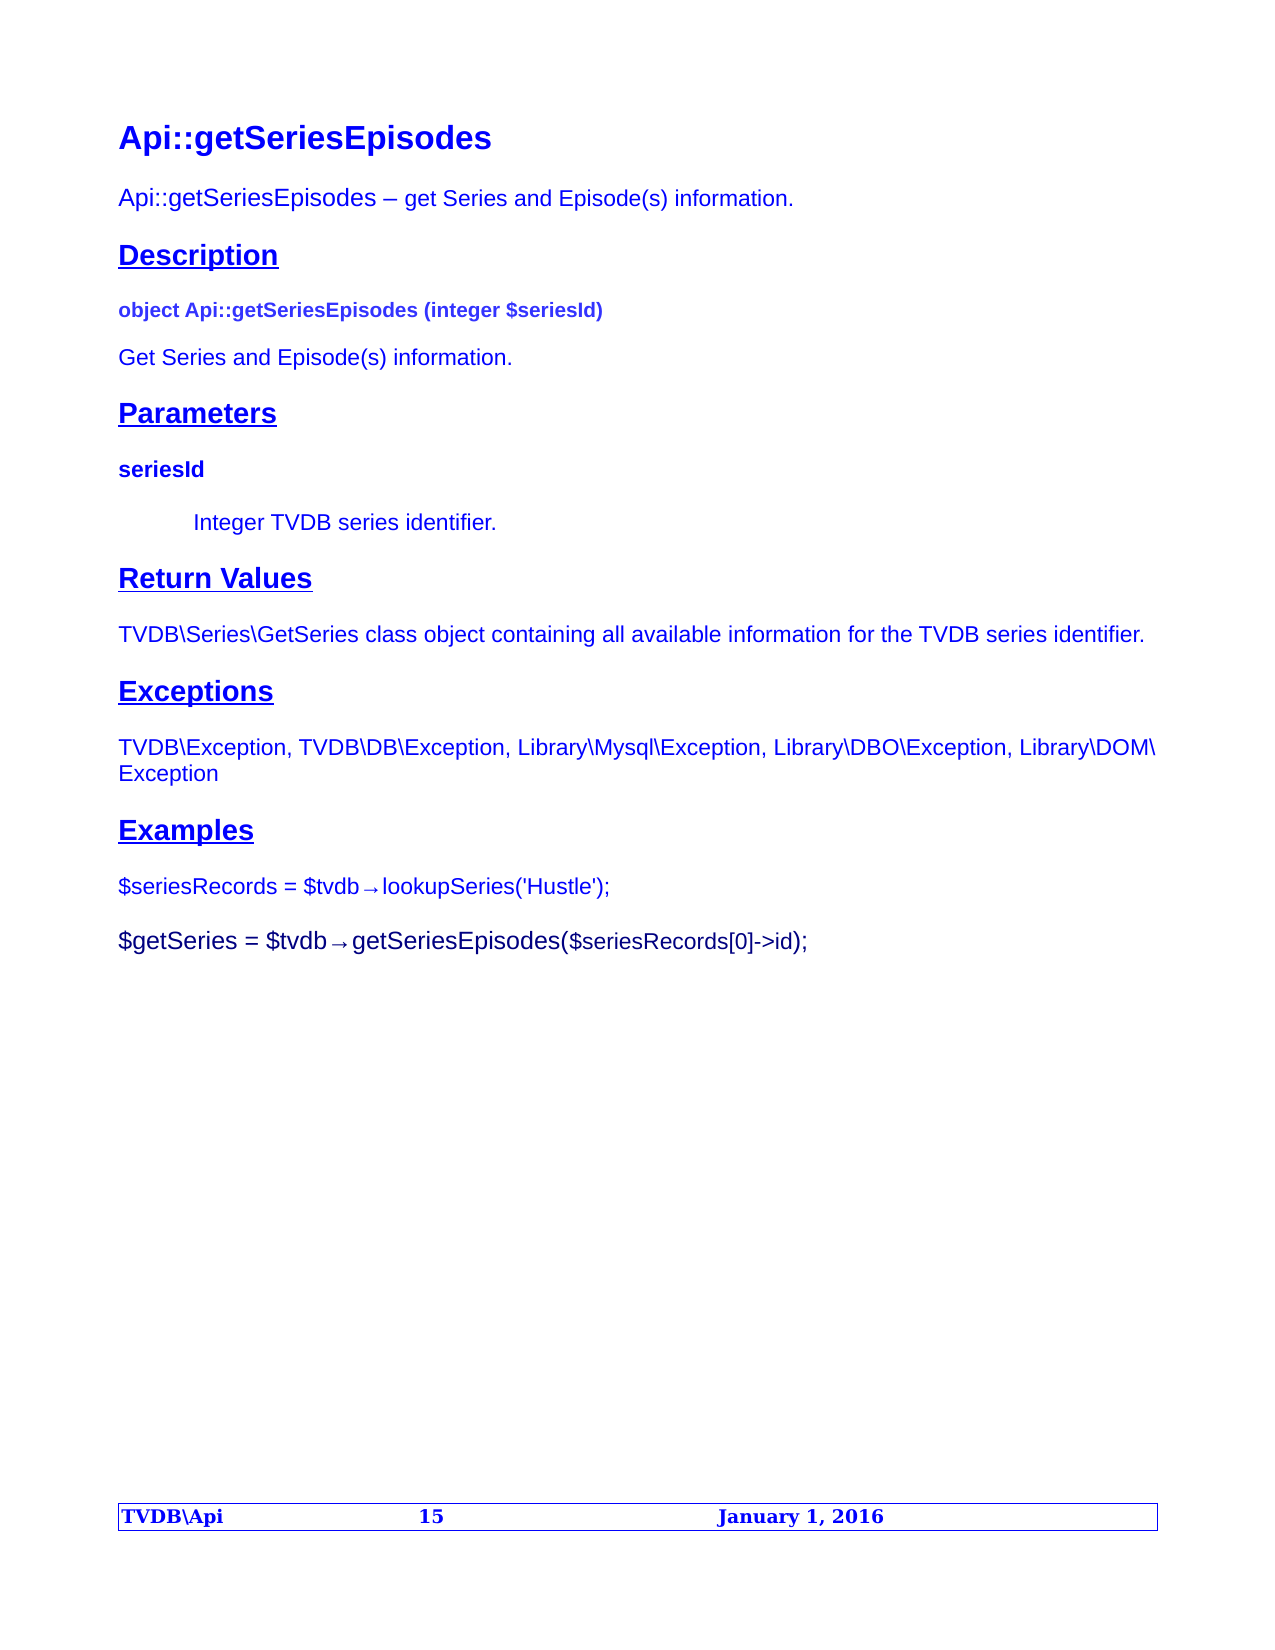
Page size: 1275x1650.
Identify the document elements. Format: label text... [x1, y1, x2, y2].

title $seriesRecords = $tvdb→lookupSeries('Hustle'); [118, 873, 1157, 899]
title Api::getSeriesEpisodes – get Series and Episode(s) information. [118, 183, 1157, 212]
title Api::getSeriesEpisodes [118, 118, 1157, 157]
title TVDB\Series\GetSeries class object containing all available information for the TVDB series identifier. [118, 621, 1157, 648]
text Description [118, 238, 1157, 272]
title TVDB\Exception, TVDB\DB\Exception, Library\Mysql\Exception, Library\DBO\Exception, Library\DOM\Exception [118, 734, 1157, 787]
title $getSeries = $tvdb→getSeriesEpisodes($seriesRecords[0]->id); [118, 926, 1157, 954]
title Exceptions [118, 674, 1157, 708]
text Integer TVDB series identifier. [193, 509, 1157, 535]
title Return Values [118, 561, 1157, 595]
title seriesId [118, 456, 1157, 482]
list object Api::getSeriesEpisodes (integer $seriesId) [118, 298, 1157, 322]
title Examples [118, 813, 1157, 847]
title Parameters [118, 396, 1157, 430]
title Get Series and Episode(s) information. [118, 343, 1157, 370]
